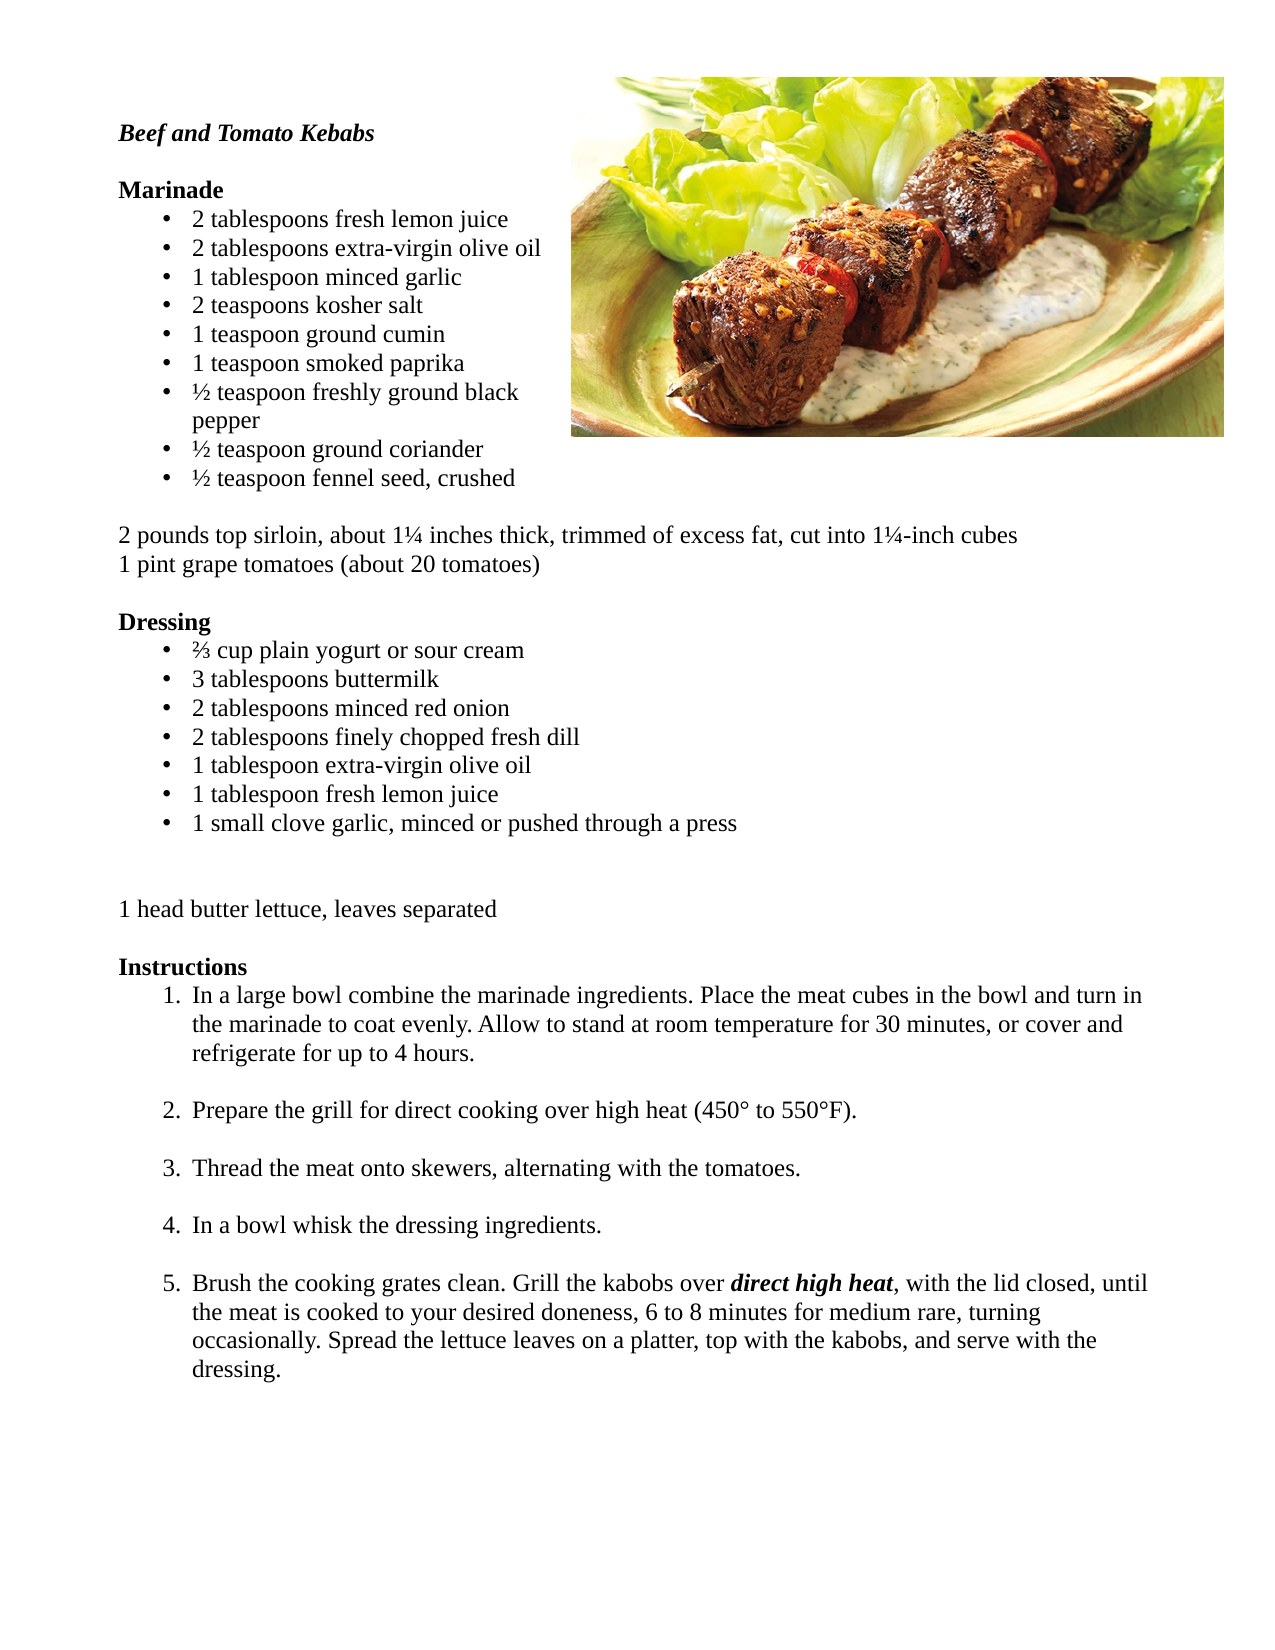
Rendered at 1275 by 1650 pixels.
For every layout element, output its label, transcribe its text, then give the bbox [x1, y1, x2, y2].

text Instructions [118, 952, 1157, 981]
list 3 tablespoons buttermilk [162, 664, 1157, 693]
list ½ teaspoon fennel seed, crushed [162, 463, 1157, 492]
list Thread the meat onto skewers, alternating with the tomatoes. [162, 1153, 1157, 1182]
text 1 head butter lettuce, leaves separated [118, 894, 1157, 923]
list ⅔ cup plain yogurt or sour cream [162, 636, 1157, 664]
list Brush the cooking grates clean. Grill the kabobs over direct high heat, with the lid closed, until the meat is cooked to your desired doneness, 6 to 8 minutes for medium rare, turning occasionally. Spread the lettuce leaves on a platter, top with the kabobs, and serve with the dressing. [162, 1268, 1157, 1383]
list 2 tablespoons fresh lemon juice [162, 204, 571, 233]
text Dressing [118, 607, 1157, 636]
picture [571, 77, 1224, 437]
list 2 tablespoons extra-virgin olive oil [162, 233, 571, 262]
list 1 tablespoon fresh lemon juice [162, 779, 1157, 808]
text Beef and Tomato Kebabs [118, 118, 571, 147]
list ½ teaspoon freshly ground black pepper [162, 377, 571, 434]
list 2 teaspoons kosher salt [162, 291, 571, 319]
list 1 small clove garlic, minced or pushed through a press [162, 808, 1157, 837]
list 2 tablespoons finely chopped fresh dill [162, 722, 1157, 751]
list 1 tablespoon extra-virgin olive oil [162, 751, 1157, 779]
list Prepare the grill for direct cooking over high heat (450° to 550°F). [162, 1096, 1157, 1124]
list In a large bowl combine the marinade ingredients. Place the meat cubes in the bowl and turn in the marinade to coat evenly. Allow to stand at room temperature for 30 minutes, or cover and refrigerate for up to 4 hours. [162, 981, 1157, 1067]
text Marinade [118, 176, 571, 204]
list ½ teaspoon ground coriander [162, 434, 1157, 463]
list 1 teaspoon ground cumin [162, 319, 571, 348]
list In a bowl whisk the dressing ingredients. [162, 1211, 1157, 1239]
text 1 pint grape tomatoes (about 20 tomatoes) [118, 549, 1157, 578]
list 1 tablespoon minced garlic [162, 262, 571, 291]
list 1 teaspoon smoked paprika [162, 348, 571, 377]
text 2 pounds top sirloin, about 1¼ inches thick, trimmed of excess fat, cut into 1¼-inch cubes [118, 521, 1157, 549]
list 2 tablespoons minced red onion [162, 693, 1157, 722]
